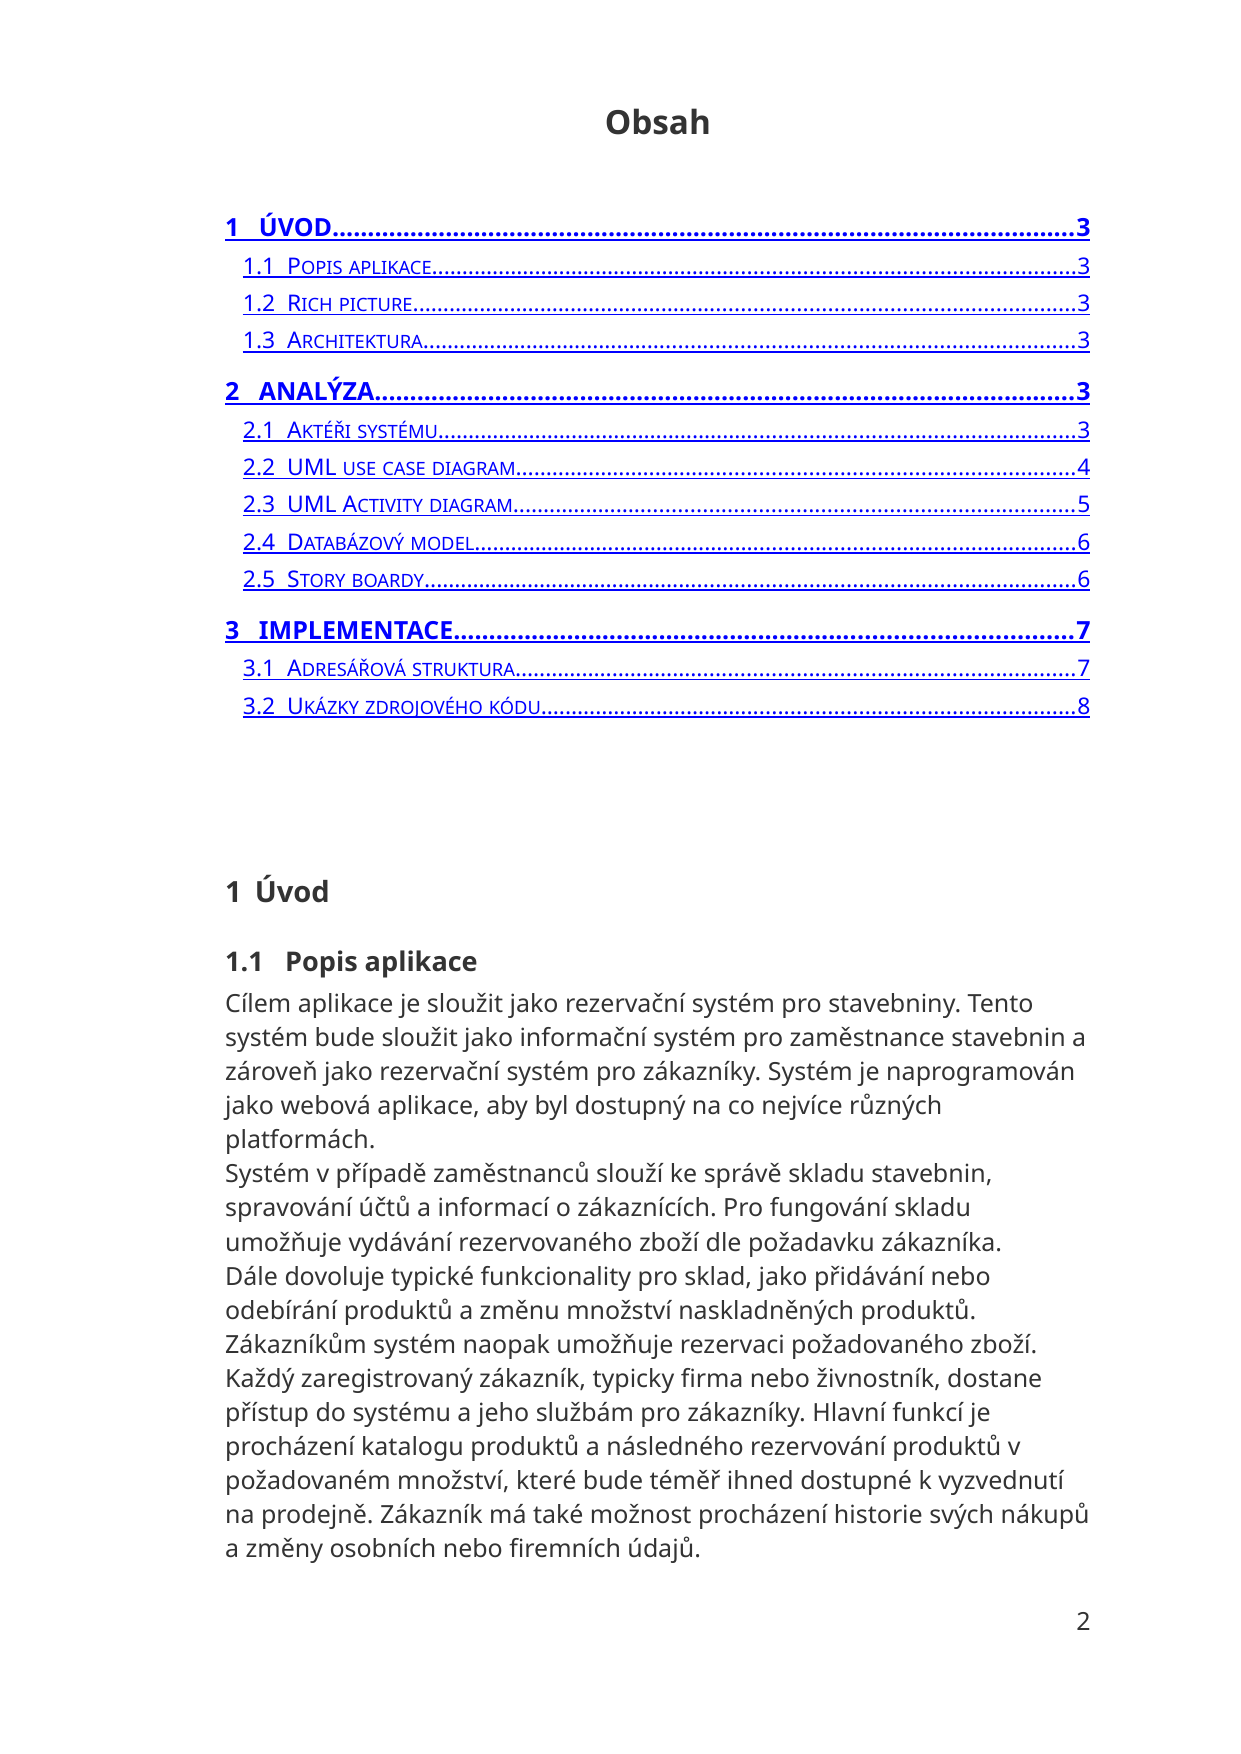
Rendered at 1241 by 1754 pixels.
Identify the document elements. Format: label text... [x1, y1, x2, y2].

text 3.2 Ukázky zdrojového kódu 8 [243, 689, 1090, 716]
text 1.1 Popis aplikace 3 [243, 250, 1090, 276]
text 1.2 Rich picture 3 [243, 287, 1090, 314]
text 1.3 Architektura 3 [243, 324, 1090, 351]
text 3 Implementace 7 [225, 612, 1090, 641]
text 2 Analýza 3 [225, 374, 1090, 403]
text 2.1 Aktéři systému 3 [243, 414, 1090, 440]
text 2.5 Story boardy 6 [243, 563, 1090, 589]
text 2.3 UML Activity diagram 5 [243, 488, 1090, 515]
text Systém v případě zaměstnanců slouží ke správě skladu stavebnin, spravování účtů a informací o zákaznících. Pro fungování skladu umožňuje vydávání rezervovaného zboží dle požadavku zákazníka. [225, 1156, 1090, 1258]
text 1 Úvod 3 [225, 210, 1090, 239]
text 2.4 Databázový model 6 [243, 526, 1090, 552]
text Dále dovoluje typické funkcionality pro sklad, jako přidávání nebo odebírání produktů a změnu množství naskladněných produktů. Zákazníkům systém naopak umožňuje rezervaci požadovaného zboží. Každý zaregistrovaný zákazník, typicky firma nebo živnostník, dostane přístup do systému a jeho službám pro zákazníky. Hlavní funkcí je procházení katalogu produktů a následného rezervování produktů v požadovaném množství, které bude téměř ihned dostupné k vyzvednutí na prodejně. Zákazník má také možnost procházení historie svých nákupů a změny osobních nebo firemních údajů. [225, 1258, 1090, 1565]
text 2.2 UML use case diagram 4 [243, 451, 1090, 478]
text 3.1 Adresářová struktura 7 [243, 652, 1090, 679]
text Cílem aplikace je sloužit jako rezervační systém pro stavebniny. Tento systém bude sloužit jako informační systém pro zaměstnance stavebnin a zároveň jako rezervační systém pro zákazníky. Systém je naprogramován jako webová aplikace, aby byl dostupný na co nejvíce různých platformách. [225, 986, 1090, 1156]
subtitle Popis aplikace [225, 942, 1090, 979]
subtitle Úvod [225, 871, 1090, 911]
text [243, 516, 1090, 520]
subtitle Obsah [225, 98, 1090, 144]
text [243, 680, 1090, 684]
